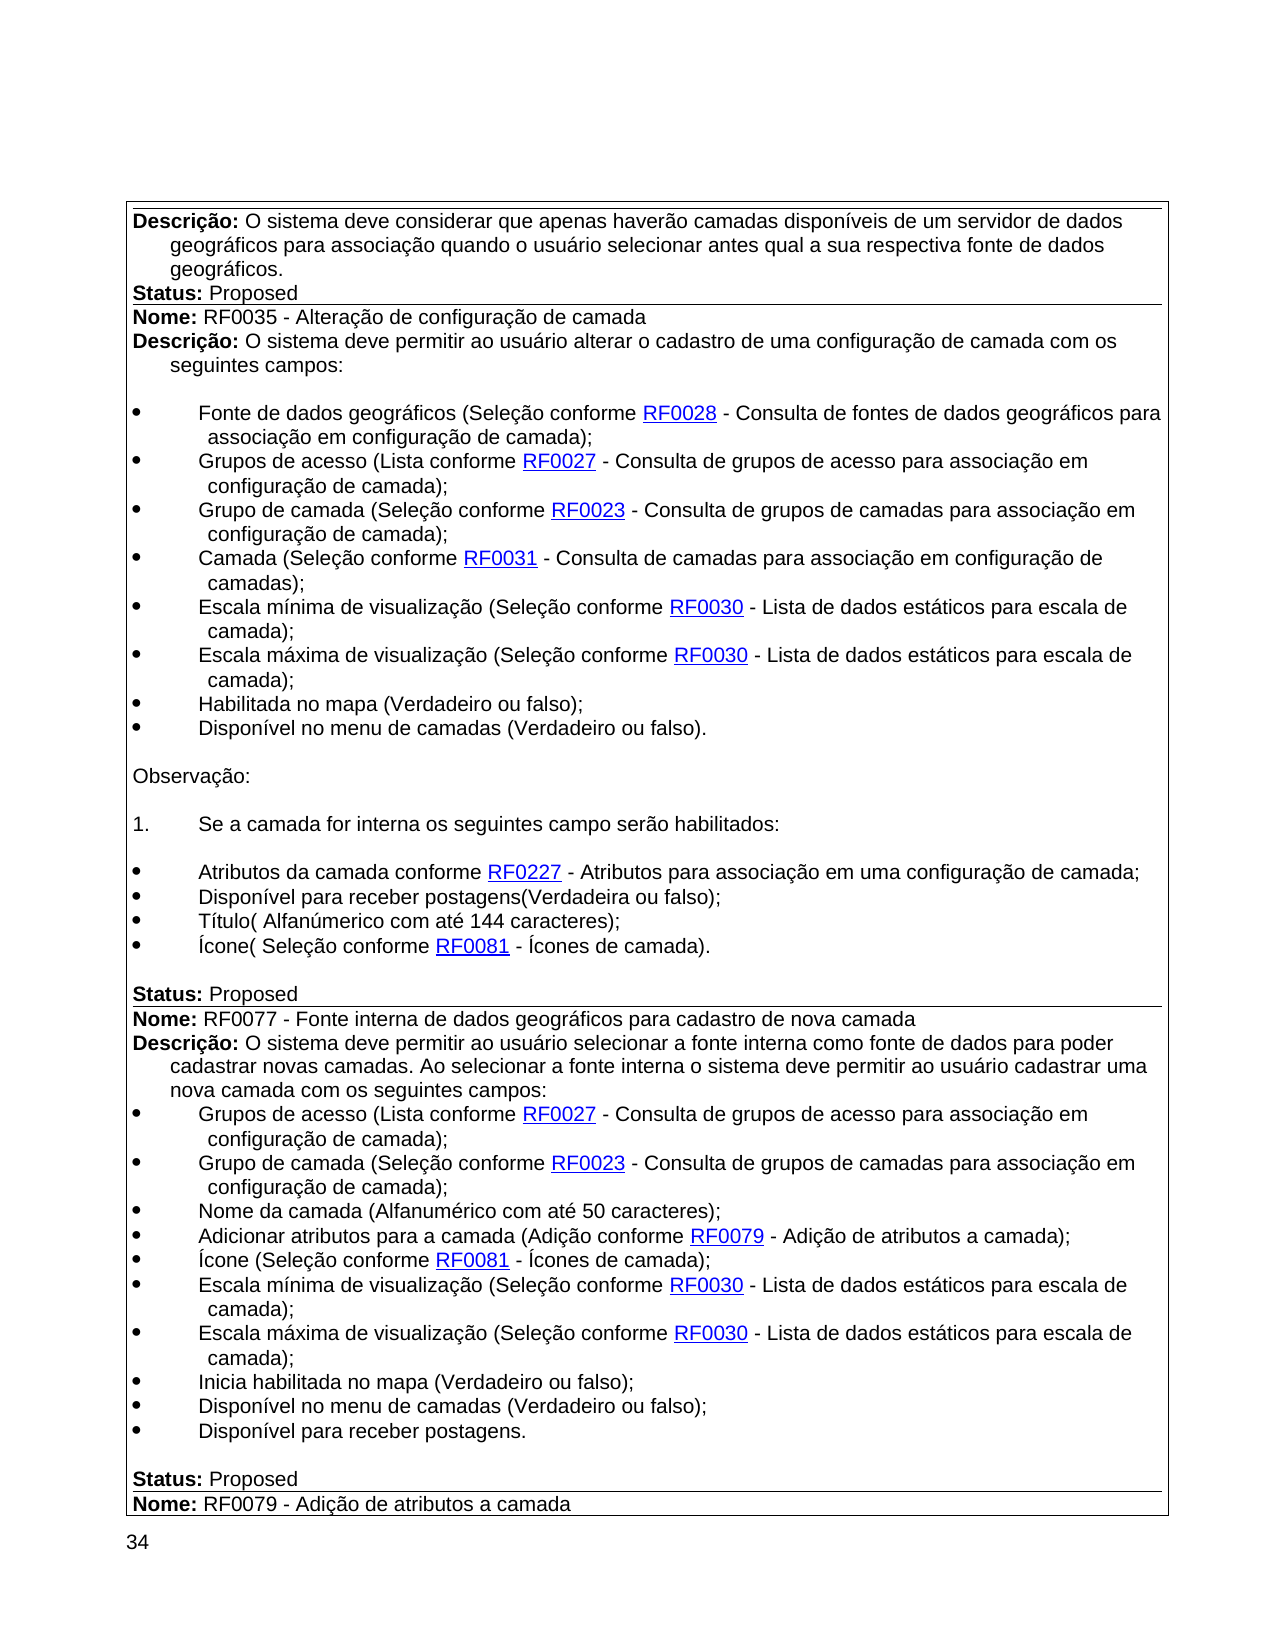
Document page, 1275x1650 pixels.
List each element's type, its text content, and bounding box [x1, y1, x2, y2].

table_cell Nome: RF0079 - Adição de atributos a camada [133, 1492, 1162, 1515]
table_cell Descrição: O sistema deve considerar que apenas haverão camadas disponíveis de um servidor de dados geográficos para associação quando o usuário selecionar antes qual a sua respectiva fonte de dados geográficos. Status: Proposed [133, 209, 1162, 304]
table_cell [127, 202, 1168, 1515]
table_cell Nome: RF0035 - Alteração de configuração de camada Descrição: O sistema deve permitir ao usuário alterar o cadastro de uma configuração de camada com os seguintes campos: Fonte de dados geográficos (Seleção conforme RF0028 - Consulta de fontes de dados geográficos para associação em configuração de camada); Grupos de acesso (Lista conforme RF0027 - Consulta de grupos de acesso para associação em configuração de camada); Grupo de camada (Seleção conforme RF0023 - Consulta de grupos de camadas para associação em configuração de camada); Camada (Seleção conforme RF0031 - Consulta de camadas para associação em configuração de camadas); Escala mínima de visualização (Seleção conforme RF0030 - Lista de dados estáticos para escala de camada); Escala máxima de visualização (Seleção conforme RF0030 - Lista de dados estáticos para escala de camada); Habilitada no mapa (Verdadeiro ou falso); Disponível no menu de camadas (Verdadeiro ou falso). Observação: Se a camada for interna os seguintes campo serão habilitados: Atributos da camada conforme RF0227 - Atributos para associação em uma configuração de camada; Disponível para receber postagens(Verdadeira ou falso); Título( Alfanúmerico com até 144 caracteres); Ícone( Seleção conforme RF0081 - Ícones de camada). Status: Proposed [133, 305, 1162, 1006]
table_cell Nome: RF0077 - Fonte interna de dados geográficos para cadastro de nova camada Descrição: O sistema deve permitir ao usuário selecionar a fonte interna como fonte de dados para poder cadastrar novas camadas. Ao selecionar a fonte interna o sistema deve permitir ao usuário cadastrar uma nova camada com os seguintes campos: Grupos de acesso (Lista conforme RF0027 - Consulta de grupos de acesso para associação em configuração de camada); Grupo de camada (Seleção conforme RF0023 - Consulta de grupos de camadas para associação em configuração de camada); Nome da camada (Alfanumérico com até 50 caracteres); Adicionar atributos para a camada (Adição conforme RF0079 - Adição de atributos a camada); Ícone (Seleção conforme RF0081 - Ícones de camada); Escala mínima de visualização (Seleção conforme RF0030 - Lista de dados estáticos para escala de camada); Escala máxima de visualização (Seleção conforme RF0030 - Lista de dados estáticos para escala de camada); Inicia habilitada no mapa (Verdadeiro ou falso); Disponível no menu de camadas (Verdadeiro ou falso); Disponível para receber postagens. Status: Proposed [133, 1007, 1162, 1491]
